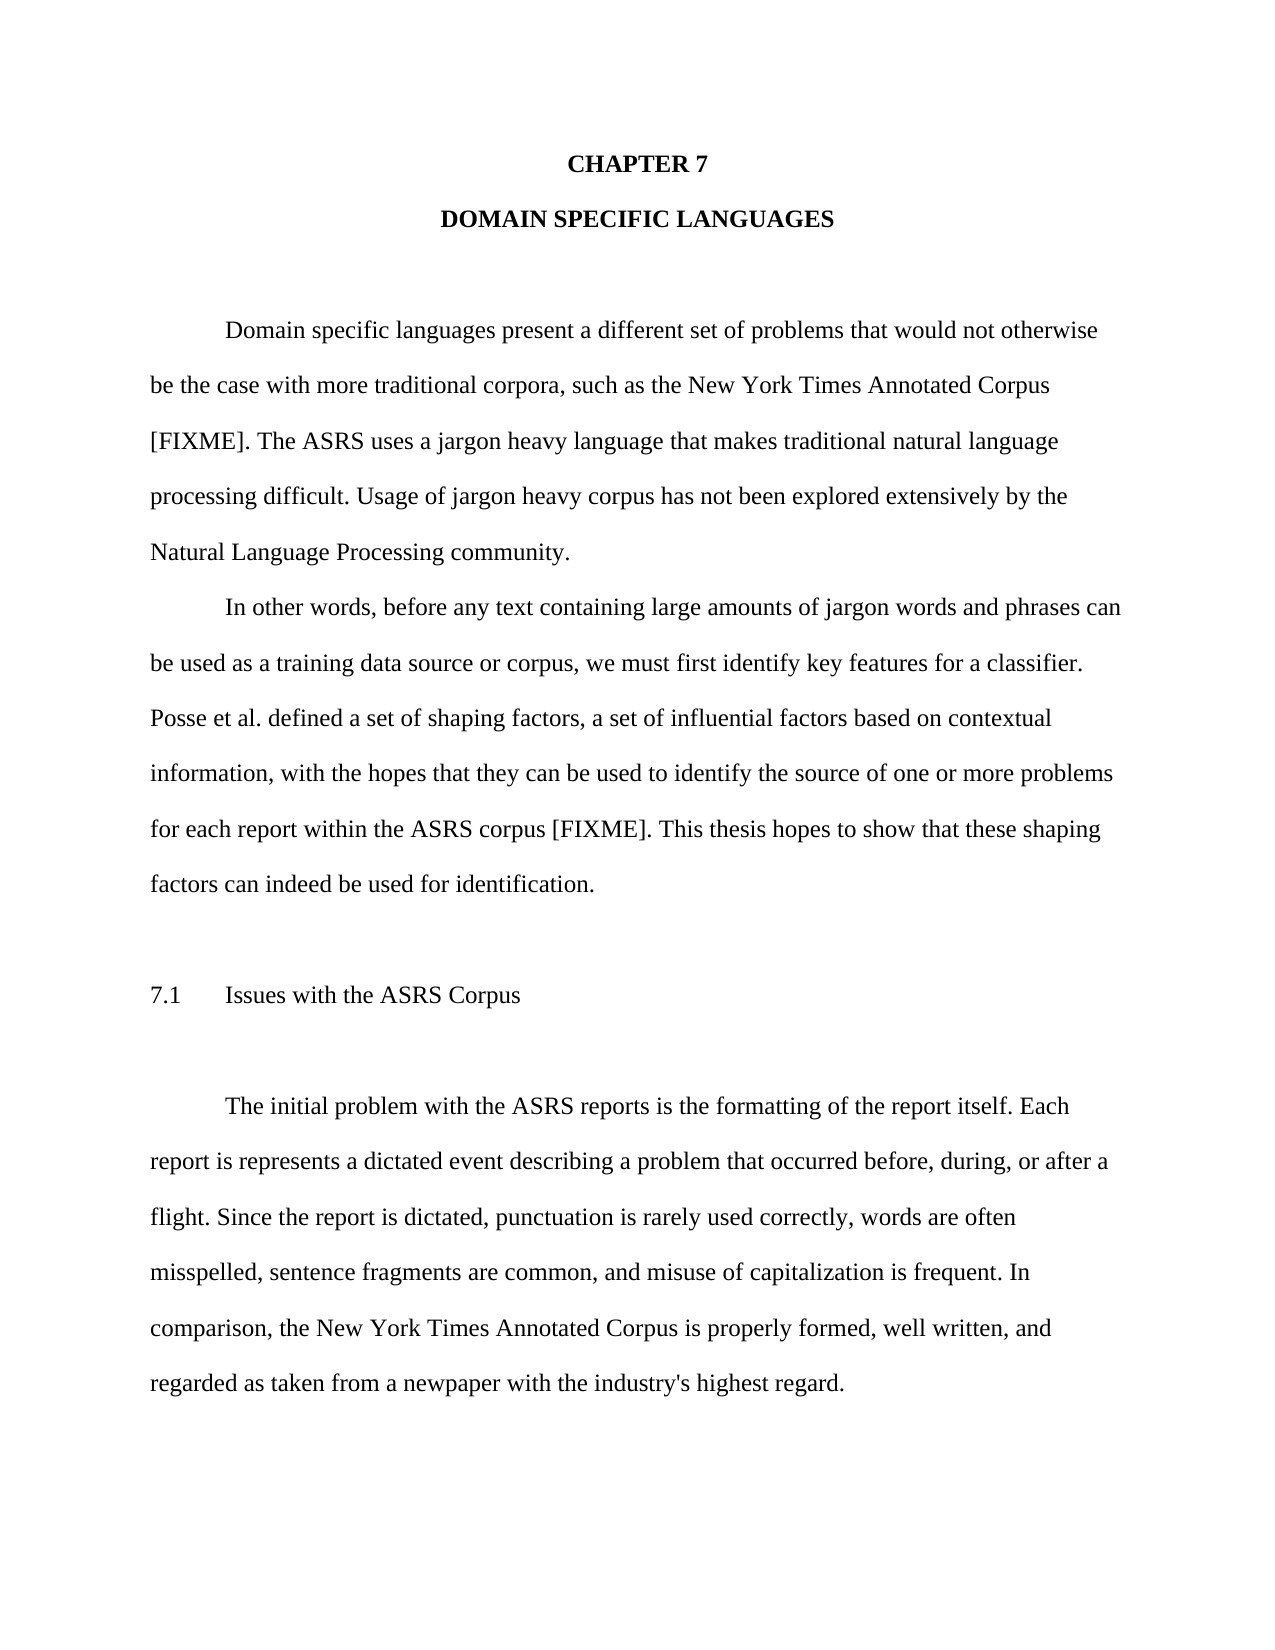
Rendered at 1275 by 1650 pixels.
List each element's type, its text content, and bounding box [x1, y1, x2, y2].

text CHAPTER 7 [150, 150, 1125, 178]
text The initial problem with the ASRS reports is the formatting of the report itself. Each report is represents a dictated event describing a problem that occurred before, during, or after a flight. Since the report is dictated, punctuation is rarely used correctly, words are often misspelled, sentence fragments are common, and misuse of capitalization is frequent. In comparison, the New York Times Annotated Corpus is properly formed, well written, and regarded as taken from a newpaper with the industry's highest regard. [150, 1092, 1125, 1397]
text In other words, before any text containing large amounts of jargon words and phrases can be used as a training data source or corpus, we must first identify key features for a classifier. Posse et al. defined a set of shaping factors, a set of influential factors based on contextual information, with the hopes that they can be used to identify the source of one or more problems for each report within the ASRS corpus [FIXME]. This thesis hopes to show that these shaping factors can indeed be used for identification. [150, 593, 1125, 898]
text Domain specific languages present a different set of problems that would not otherwise be the case with more traditional corpora, such as the New York Times Annotated Corpus [FIXME]. The ASRS uses a jargon heavy language that makes traditional natural language processing difficult. Usage of jargon heavy corpus has not been explored extensively by the Natural Language Processing community. [150, 316, 1125, 566]
text 7.1 Issues with the ASRS Corpus [150, 981, 1125, 1009]
text DOMAIN SPECIFIC LANGUAGES [150, 205, 1125, 233]
